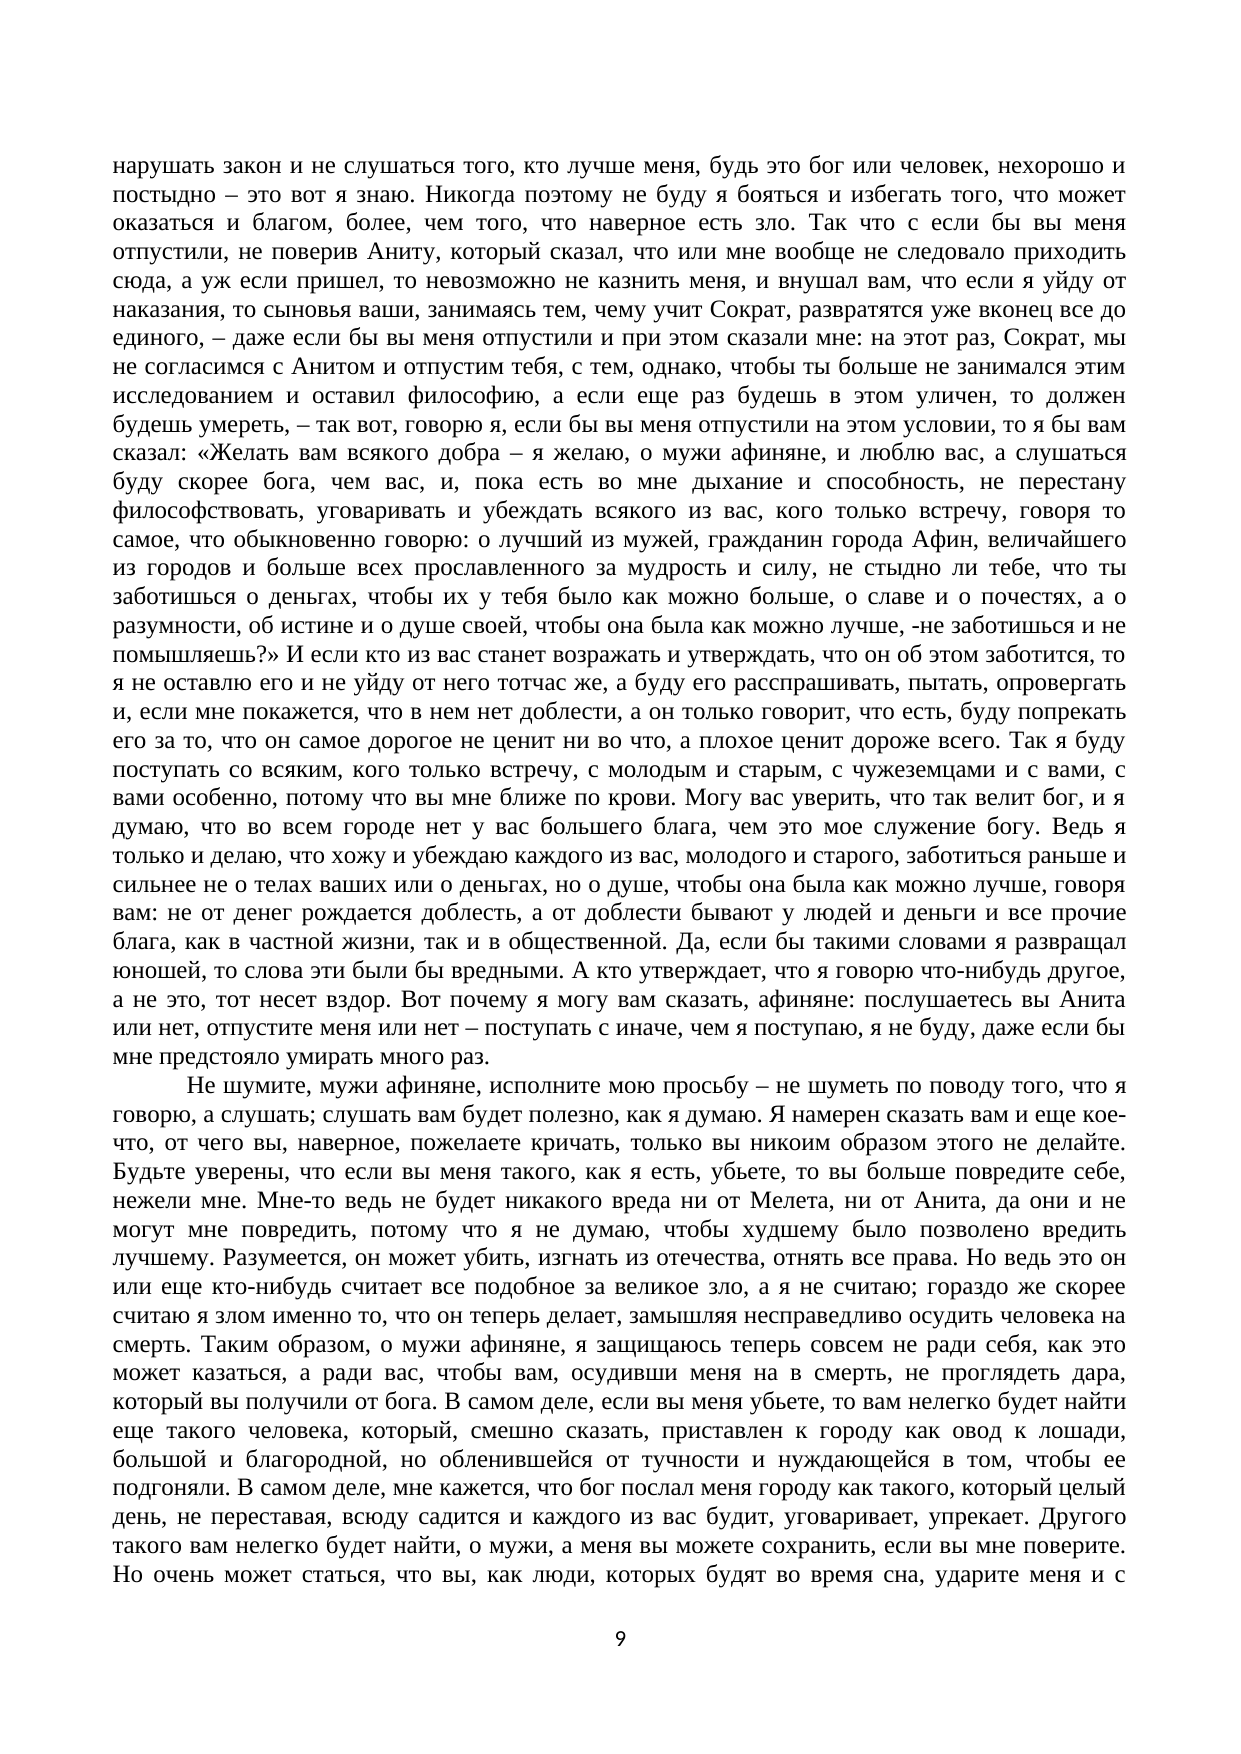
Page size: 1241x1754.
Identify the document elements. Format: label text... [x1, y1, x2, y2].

text нарушать закон и не слушаться того, кто лучше меня, будь это бог или человек, нехорошо и постыдно – это вот я знаю. Никогда поэтому не буду я бояться и избегать того, что может оказаться и благом, более, чем того, что наверное есть зло. Так что с если бы вы меня отпустили, не поверив Аниту, который сказал, что или мне вообще не следовало приходить сюда, а уж если пришел, то невозможно не казнить меня, и внушал вам, что если я уйду от наказания, то сыновья ваши, занимаясь тем, чему учит Сократ, развратятся уже вконец все до единого, – даже если бы вы меня отпустили и при этом сказали мне: на этот раз, Сократ, мы не согласимся с Анитом и отпустим тебя, с тем, однако, чтобы ты больше не занимался этим исследованием и оставил философию, а если еще раз будешь в этом уличен, то должен будешь умереть, – так вот, говорю я, если бы вы меня отпустили на этом условии, то я бы вам сказал: «Желать вам всякого добра – я желаю, о мужи афиняне, и люблю вас, а слушаться буду скорее бога, чем вас, и, пока есть во мне дыхание и способность, не перестану философствовать, уговаривать и убеждать всякого из вас, кого только встречу, говоря то самое, что обыкновенно говорю: о лучший из мужей, гражданин города Афин, величайшего из городов и больше всех прославленного за мудрость и силу, не стыдно ли тебе, что ты заботишься о деньгах, чтобы их у тебя было как можно больше, о славе и о почестях, а о разумности, об истине и о душе своей, чтобы она была как можно лучше, -не заботишься и не помышляешь?» И если кто из вас станет возражать и утверждать, что он об этом заботится, то я не оставлю его и не уйду от него тотчас же, а буду его расспрашивать, пытать, опровергать и, если мне покажется, что в нем нет доблести, а он только говорит, что есть, буду попрекать его за то, что он самое дорогое не ценит ни во что, а плохое ценит дороже всего. Так я буду поступать со всяким, кого только встречу, с молодым и старым, с чужеземцами и с вами, с вами особенно, потому что вы мне ближе по крови. Могу вас уверить, что так велит бог, и я думаю, что во всем городе нет у вас большего блага, чем это мое служение богу. Ведь я только и делаю, что хожу и убеждаю каждого из вас, молодого и старого, заботиться раньше и сильнее не о телах ваших или о деньгах, но о душе, чтобы она была как можно лучше, говоря вам: не от денег рождается доблесть, а от доблести бывают у людей и деньги и все прочие блага, как в частной жизни, так и в общественной. Да, если бы такими словами я развращал юношей, то слова эти были бы вредными. А кто утверждает, что я говорю что-нибудь другое, а не это, тот несет вздор. Вот почему я могу вам сказать, афиняне: послушаетесь вы Анита или нет, отпустите меня или нет – поступать с иначе, чем я поступаю, я не буду, даже если бы мне предстояло умирать много раз. [112, 150, 1128, 1070]
text Не шумите, мужи афиняне, исполните мою просьбу – не шуметь по поводу того, что я говорю, а слушать; слушать вам будет полезно, как я думаю. Я намерен сказать вам и еще кое-что, от чего вы, наверное, пожелаете кричать, только вы никоим образом этого не делайте. Будьте уверены, что если вы меня такого, как я есть, убьете, то вы больше повредите себе, нежели мне. Мне-то ведь не будет никакого вреда ни от Мелета, ни от Анита, да они и не могут мне повредить, потому что я не думаю, чтобы худшему было позволено вредить лучшему. Разумеется, он может убить, изгнать из отечества, отнять все права. Но ведь это он или еще кто-нибудь считает все подобное за великое зло, а я не считаю; гораздо же скорее считаю я злом именно то, что он теперь делает, замышляя несправедливо осудить человека на смерть. Таким образом, о мужи афиняне, я защищаюсь теперь совсем не ради себя, как это может казаться, а ради вас, чтобы вам, осудивши меня на в смерть, не проглядеть дара, который вы получили от бога. В самом деле, если вы меня убьете, то вам нелегко будет найти еще такого человека, который, смешно сказать, приставлен к городу как овод к лошади, большой и благородной, но обленившейся от тучности и нуждающейся в том, чтобы ее подгоняли. В самом деле, мне кажется, что бог послал меня городу как такого, который целый день, не переставая, всюду садится и каждого из вас будит, уговаривает, упрекает. Другого такого вам нелегко будет найти, о мужи, а меня вы можете сохранить, если вы мне поверите. Но очень может статься, что вы, как люди, которых будят во время сна, ударите меня и с [112, 1070, 1128, 1587]
